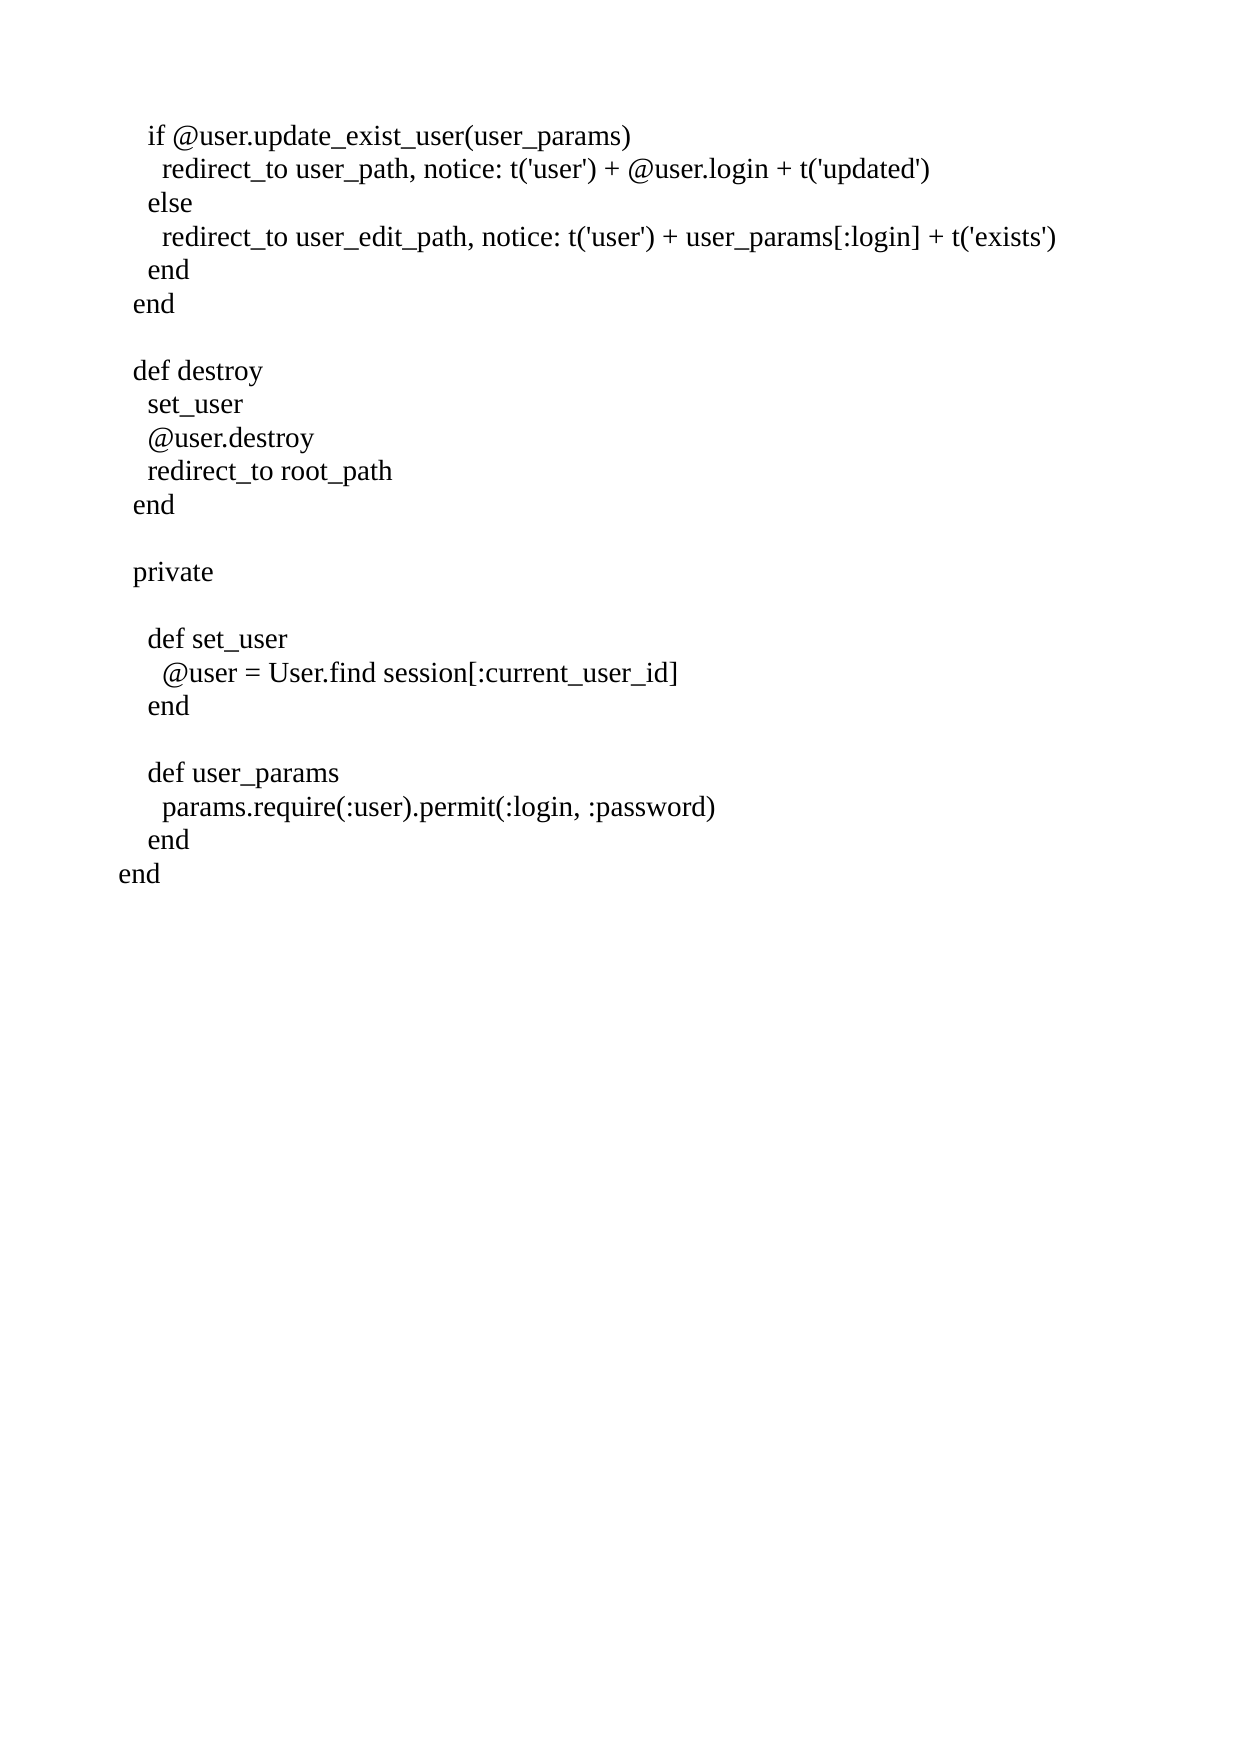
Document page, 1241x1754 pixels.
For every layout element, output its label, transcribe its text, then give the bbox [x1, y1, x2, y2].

text @user.destroy [118, 420, 1122, 453]
text if @user.update_exist_user(user_params) [118, 118, 1122, 152]
text redirect_to user_path, notice: t('user') + @user.login + t('updated') [118, 152, 1122, 185]
text redirect_to user_edit_path, notice: t('user') + user_params[:login] + t('exists') [118, 219, 1122, 252]
text end [118, 822, 1122, 856]
text end [118, 856, 1122, 889]
text end [118, 487, 1122, 521]
text def user_params [118, 755, 1122, 789]
text set_user [118, 386, 1122, 420]
text def set_user [118, 621, 1122, 655]
text private [118, 554, 1122, 588]
text params.require(:user).permit(:login, :password) [118, 789, 1122, 822]
text else [118, 185, 1122, 219]
text def destroy [118, 353, 1122, 386]
text end [118, 252, 1122, 286]
text @user = User.find session[:current_user_id] [118, 655, 1122, 688]
text end [118, 688, 1122, 722]
text end [118, 286, 1122, 319]
text redirect_to root_path [118, 453, 1122, 487]
